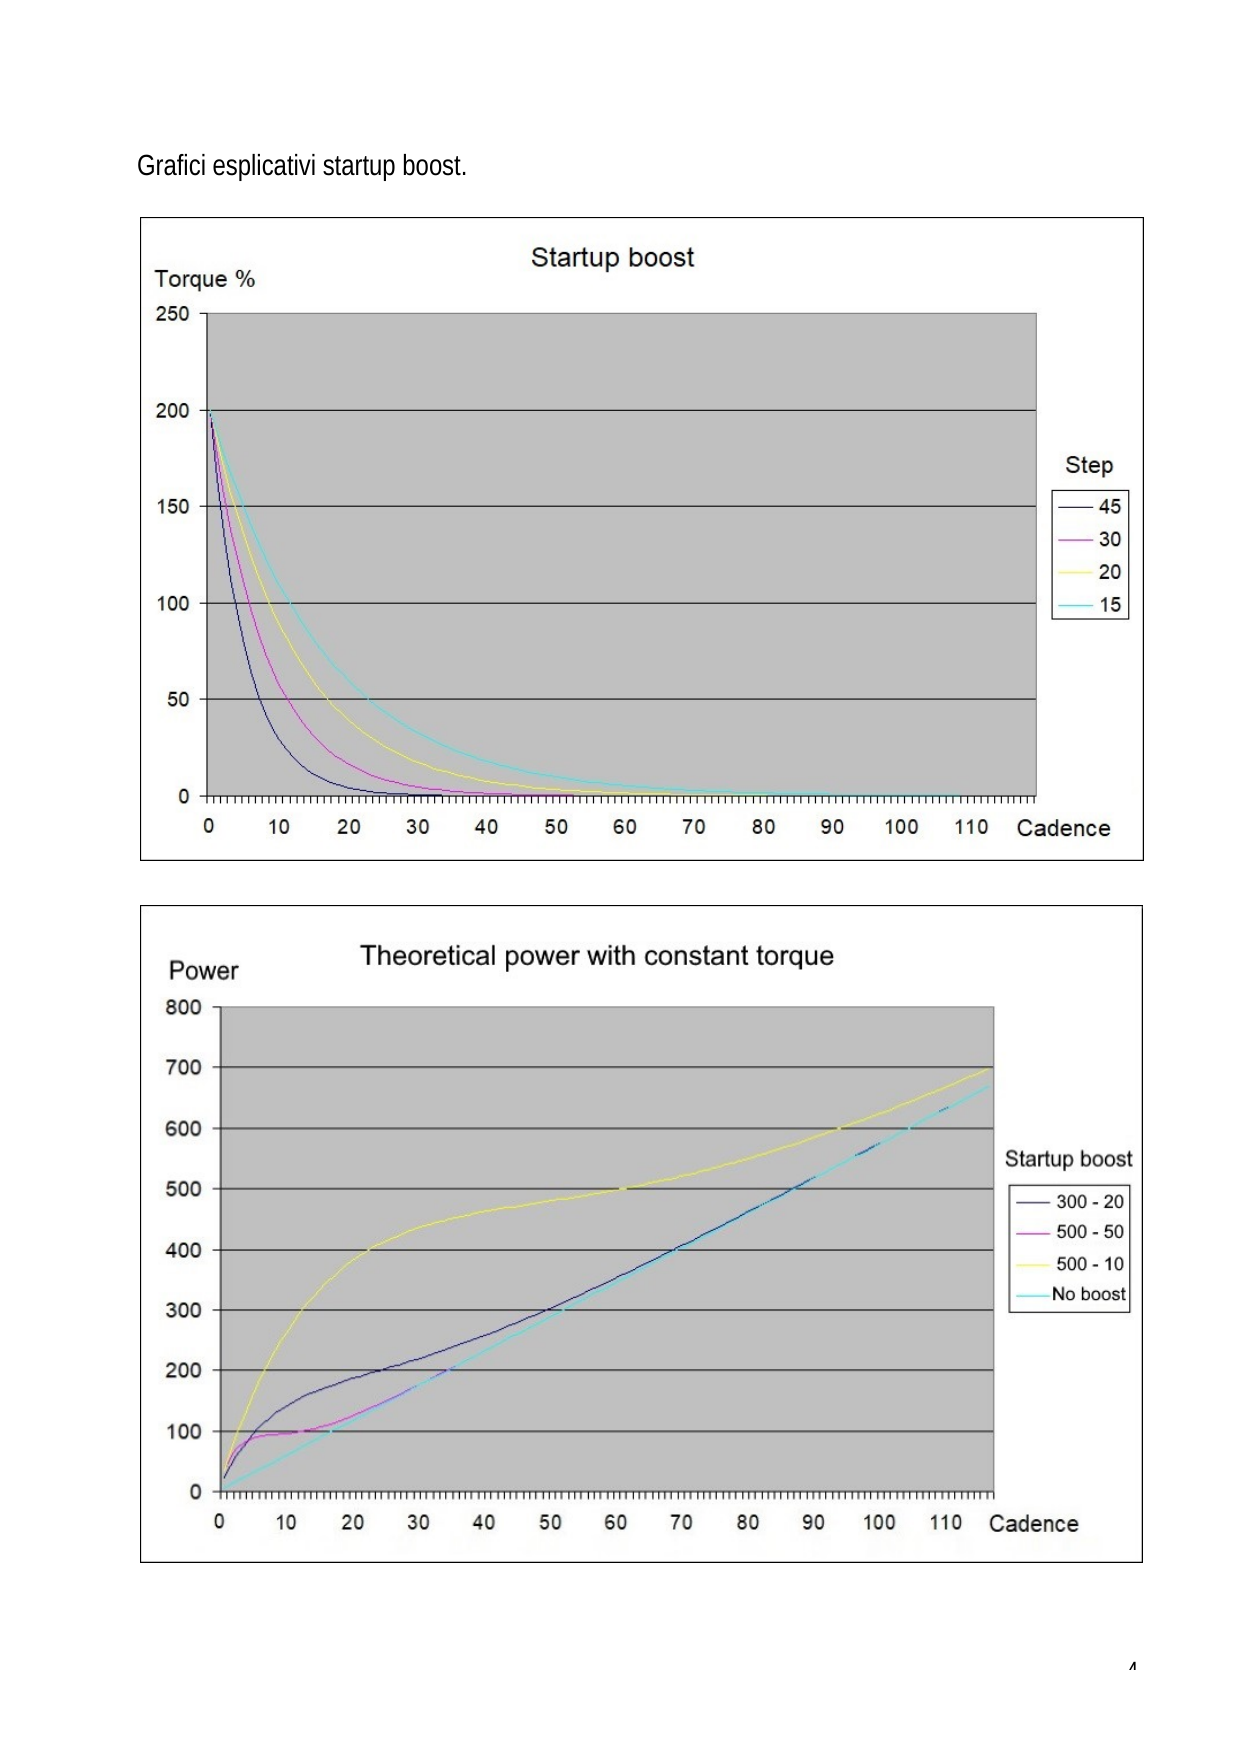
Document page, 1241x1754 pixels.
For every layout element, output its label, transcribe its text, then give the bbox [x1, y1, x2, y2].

picture [142, 906, 1141, 1563]
subtitle Grafici esplicativi startup boost. [137, 148, 1122, 181]
picture [142, 218, 1142, 861]
